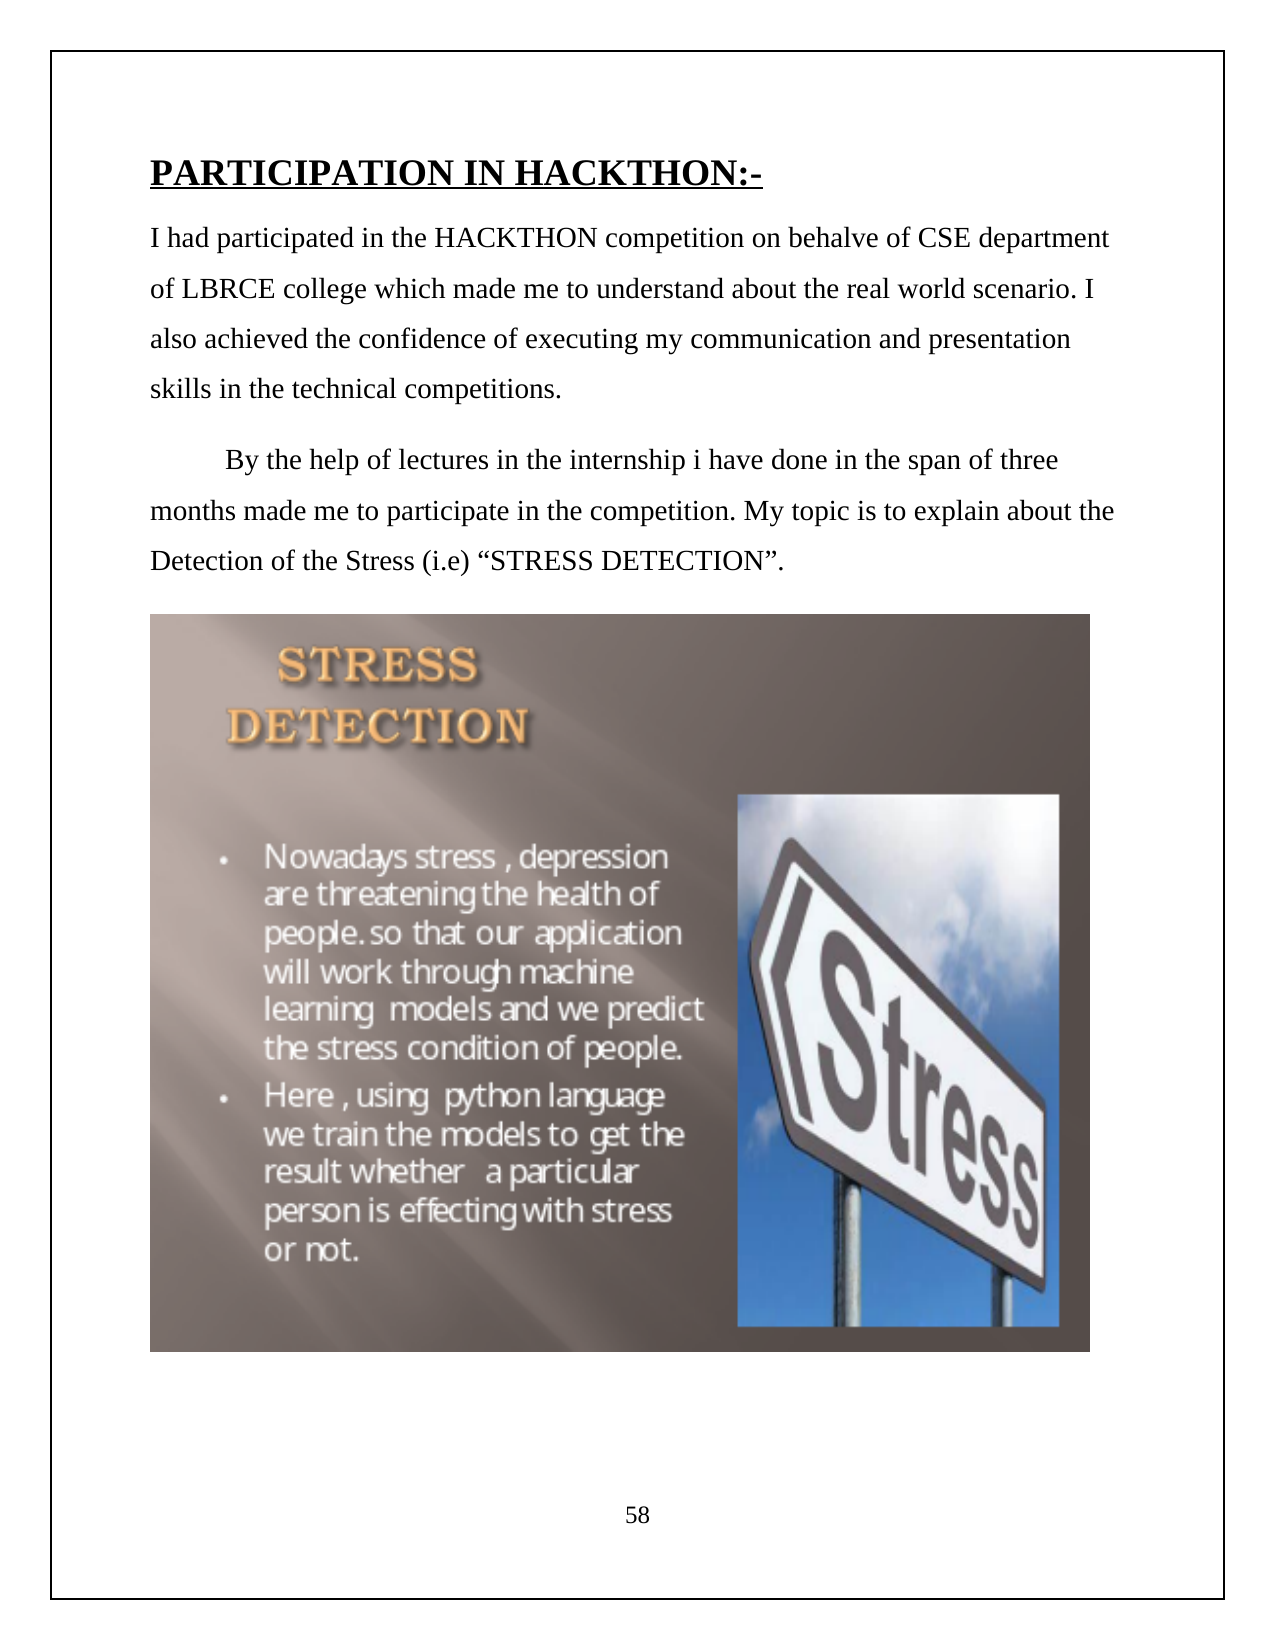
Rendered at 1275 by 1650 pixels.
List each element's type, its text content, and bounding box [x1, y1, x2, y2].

text PARTICIPATION IN HACKTHON:- [150, 150, 1125, 193]
text I had participated in the HACKTHON competition on behalve of CSE department of LBRCE college which made me to understand about the real world scenario. I also achieved the confidence of executing my communication and presentation skills in the technical competitions. [150, 220, 1125, 405]
text By the help of lectures in the internship i have done in the span of three months made me to participate in the competition. My topic is to explain about the Detection of the Stress (i.e) “STRESS DETECTION”. [150, 442, 1125, 577]
